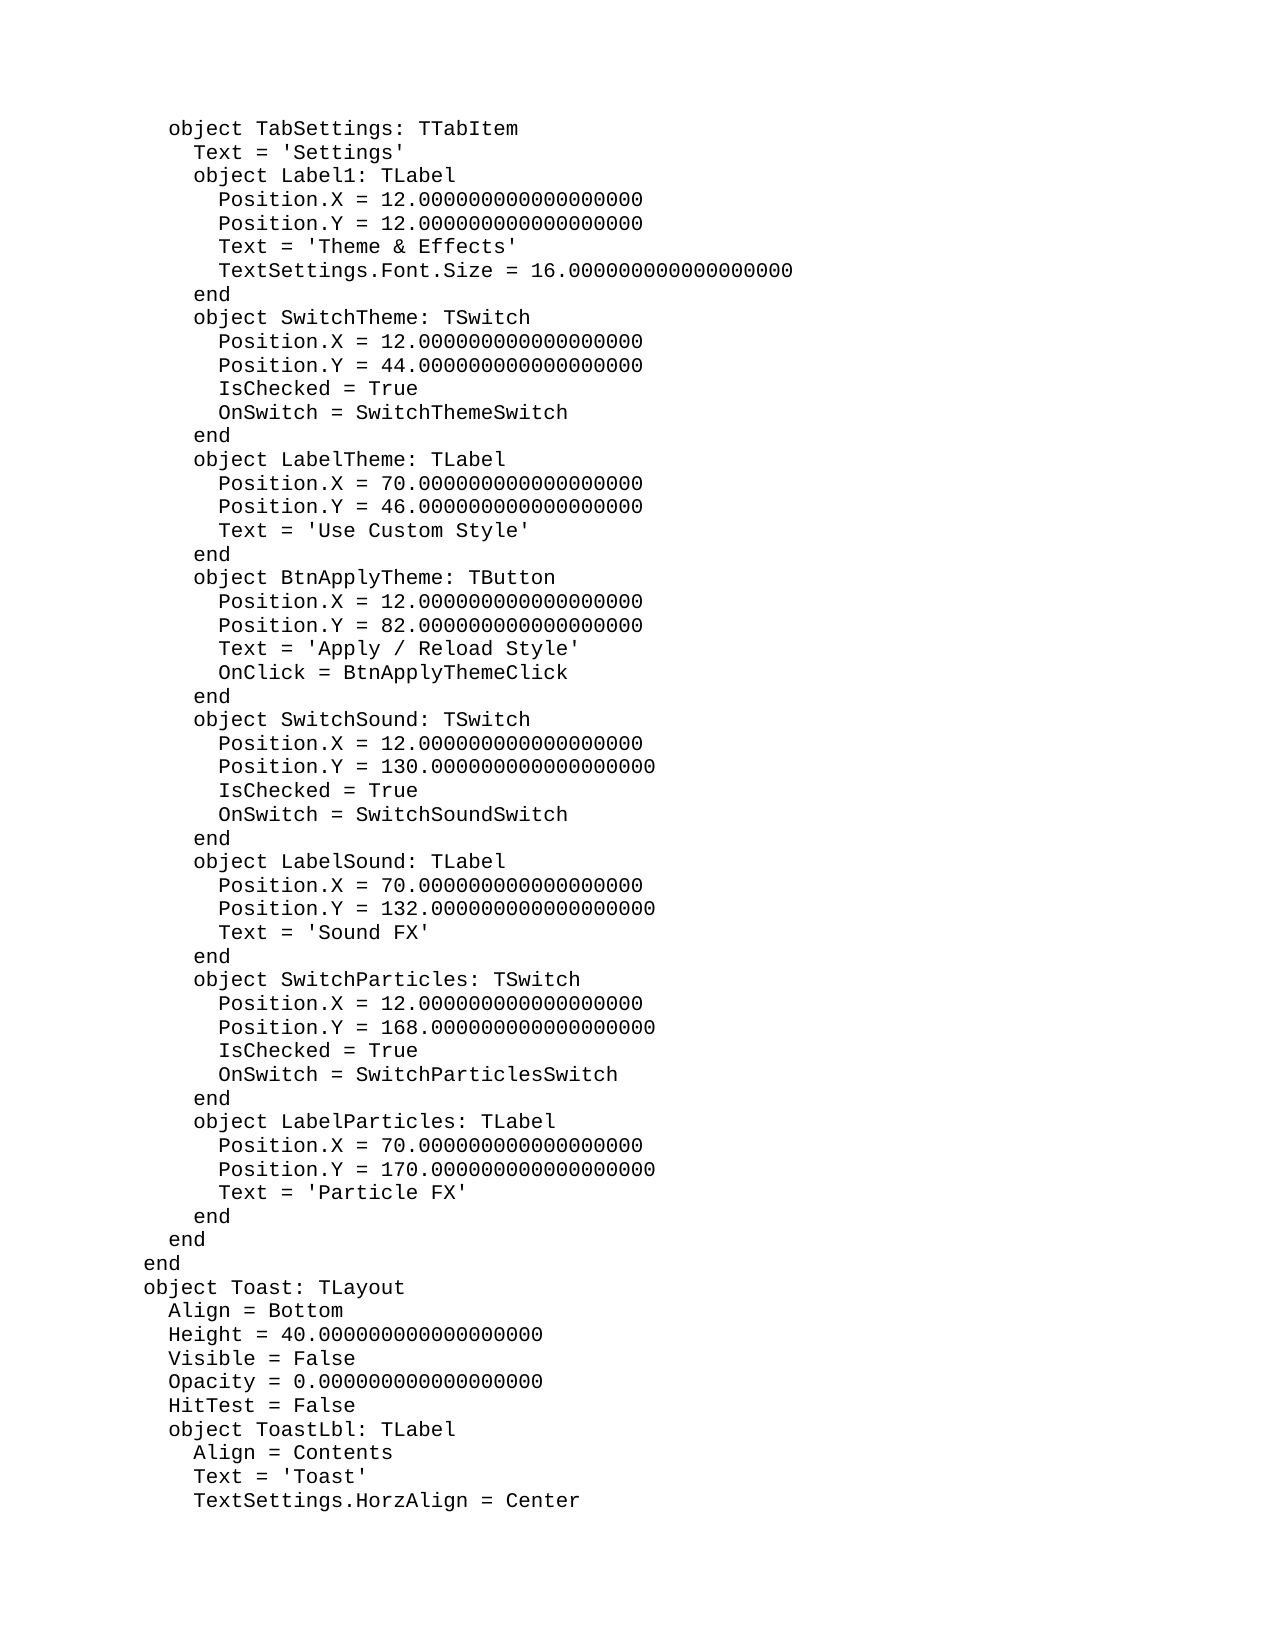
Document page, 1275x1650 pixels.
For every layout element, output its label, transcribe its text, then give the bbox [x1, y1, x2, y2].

text Position.X = 12.000000000000000000 [118, 591, 1157, 615]
text Text = 'Particle FX' [118, 1182, 1157, 1206]
text end [118, 1206, 1157, 1229]
text TextSettings.HorzAlign = Center [118, 1489, 1157, 1513]
text end [118, 827, 1157, 851]
text object Label1: TLabel [118, 165, 1157, 189]
text Position.Y = 82.000000000000000000 [118, 615, 1157, 638]
text object ToastLbl: TLabel [118, 1419, 1157, 1442]
text Align = Bottom [118, 1300, 1157, 1324]
text end [118, 544, 1157, 567]
text Text = 'Toast' [118, 1466, 1157, 1489]
text Text = 'Use Custom Style' [118, 520, 1157, 544]
text end [118, 686, 1157, 709]
text TextSettings.Font.Size = 16.000000000000000000 [118, 260, 1157, 284]
text Position.X = 12.000000000000000000 [118, 331, 1157, 354]
text Position.Y = 46.000000000000000000 [118, 496, 1157, 520]
text Position.Y = 170.000000000000000000 [118, 1158, 1157, 1182]
text Position.X = 12.000000000000000000 [118, 733, 1157, 757]
text object TabSettings: TTabItem [118, 118, 1157, 142]
text Position.X = 12.000000000000000000 [118, 993, 1157, 1017]
text Text = 'Settings' [118, 142, 1157, 165]
text Text = 'Sound FX' [118, 922, 1157, 946]
text Position.Y = 12.000000000000000000 [118, 213, 1157, 236]
text end [118, 284, 1157, 307]
text Position.Y = 132.000000000000000000 [118, 898, 1157, 922]
text end [118, 1253, 1157, 1277]
text IsChecked = True [118, 780, 1157, 804]
text object SwitchParticles: TSwitch [118, 969, 1157, 993]
text object BtnApplyTheme: TButton [118, 567, 1157, 591]
text OnSwitch = SwitchThemeSwitch [118, 402, 1157, 426]
text IsChecked = True [118, 378, 1157, 402]
text object LabelParticles: TLabel [118, 1111, 1157, 1135]
text Align = Contents [118, 1442, 1157, 1466]
text HitTest = False [118, 1395, 1157, 1419]
text object SwitchSound: TSwitch [118, 709, 1157, 733]
text Position.X = 12.000000000000000000 [118, 189, 1157, 213]
text end [118, 426, 1157, 449]
text Height = 40.000000000000000000 [118, 1324, 1157, 1348]
text Text = 'Theme & Effects' [118, 236, 1157, 260]
text OnSwitch = SwitchSoundSwitch [118, 804, 1157, 827]
text Position.X = 70.000000000000000000 [118, 473, 1157, 496]
text object LabelTheme: TLabel [118, 449, 1157, 473]
text Position.Y = 44.000000000000000000 [118, 354, 1157, 378]
text object Toast: TLayout [118, 1277, 1157, 1300]
text object SwitchTheme: TSwitch [118, 307, 1157, 331]
text Position.Y = 130.000000000000000000 [118, 757, 1157, 780]
text IsChecked = True [118, 1040, 1157, 1064]
text OnClick = BtnApplyThemeClick [118, 662, 1157, 686]
text object LabelSound: TLabel [118, 851, 1157, 875]
text Position.X = 70.000000000000000000 [118, 1135, 1157, 1158]
text Text = 'Apply / Reload Style' [118, 638, 1157, 662]
text end [118, 1088, 1157, 1111]
text Opacity = 0.000000000000000000 [118, 1371, 1157, 1395]
text Position.Y = 168.000000000000000000 [118, 1017, 1157, 1040]
text end [118, 946, 1157, 969]
text Visible = False [118, 1348, 1157, 1371]
text OnSwitch = SwitchParticlesSwitch [118, 1064, 1157, 1088]
text Position.X = 70.000000000000000000 [118, 875, 1157, 898]
text end [118, 1229, 1157, 1253]
